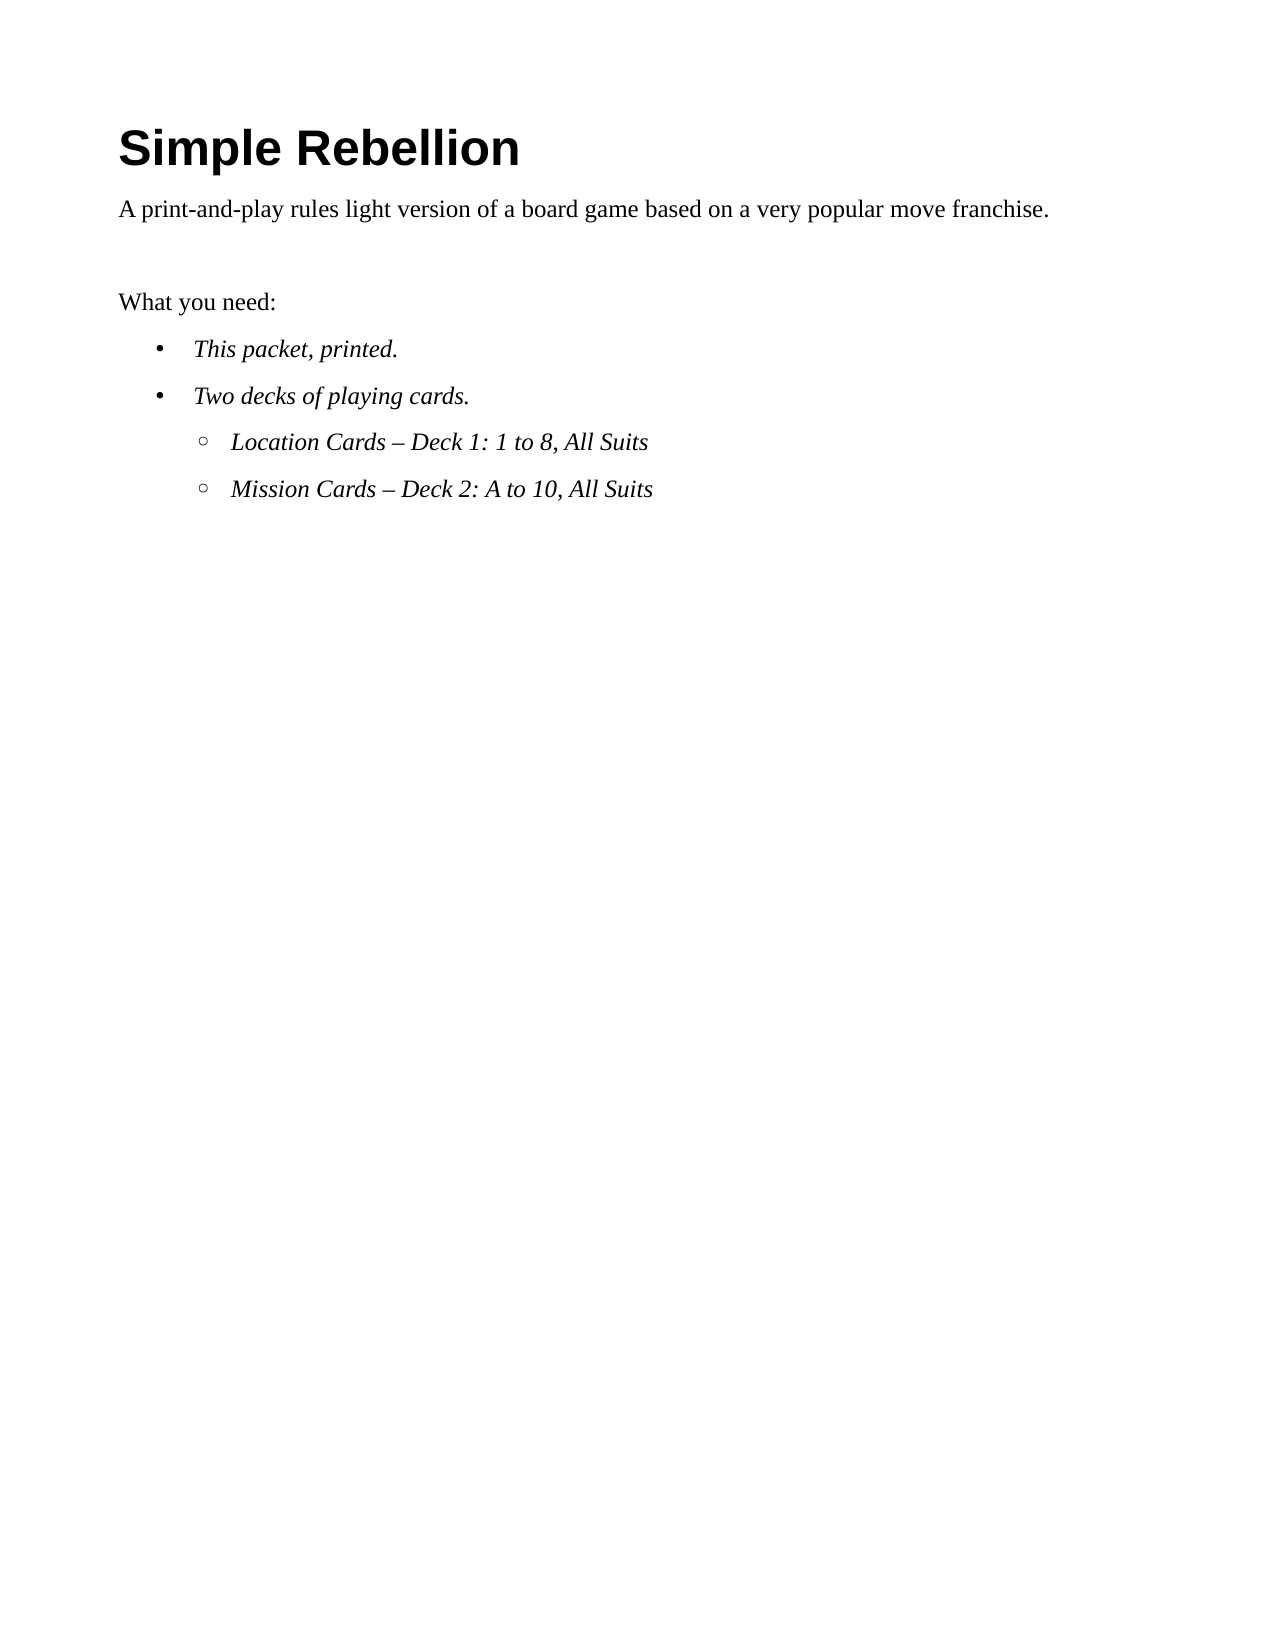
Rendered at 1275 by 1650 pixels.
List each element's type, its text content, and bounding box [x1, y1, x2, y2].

title Simple Rebellion [118, 118, 1157, 176]
list This packet, printed. [156, 334, 1157, 363]
list Two decks of playing cards. [156, 381, 1157, 409]
text What you need: [118, 287, 1157, 316]
text A print-and-play rules light version of a board game based on a very popular move franchise. [118, 194, 1157, 222]
list Mission Cards – Deck 2: A to 10, All Suits [193, 474, 1157, 503]
list Location Cards – Deck 1: 1 to 8, All Suits [193, 427, 1157, 456]
